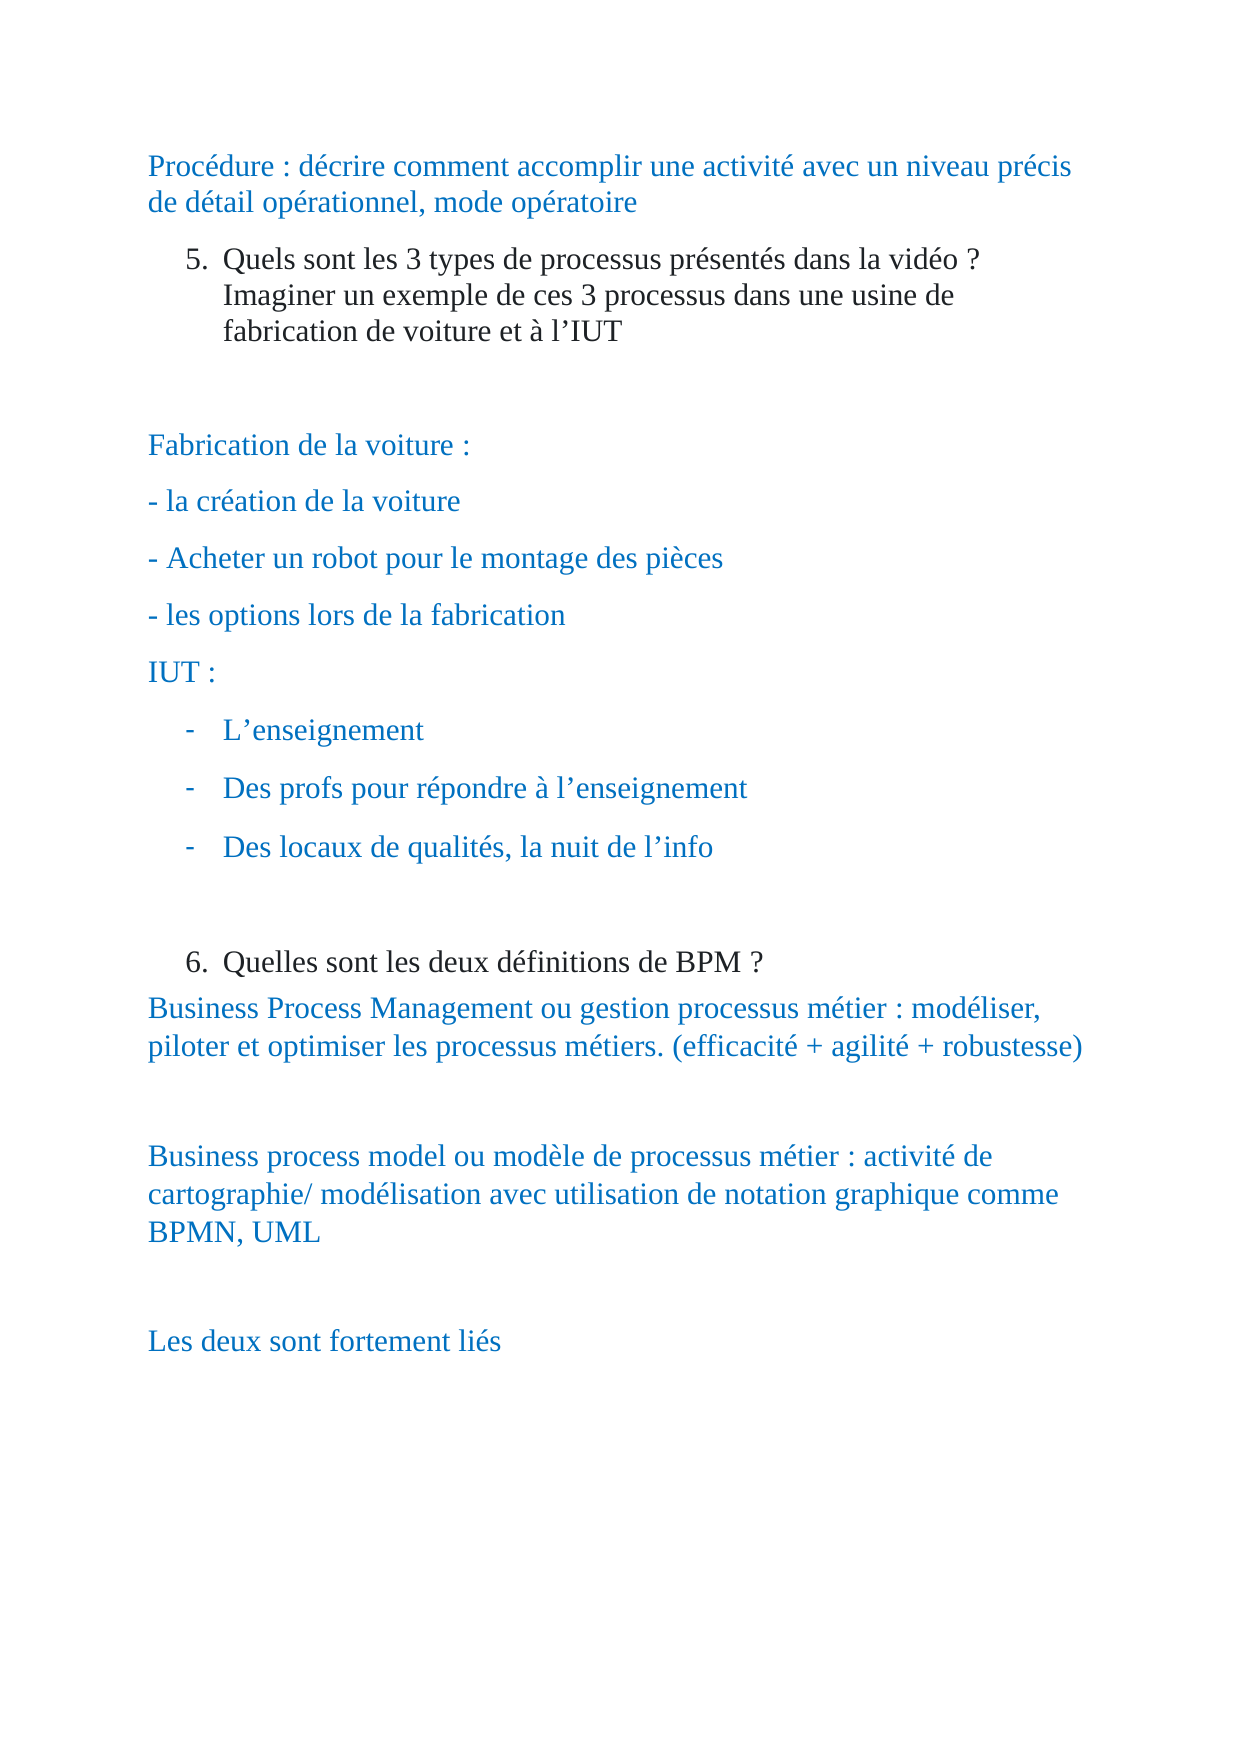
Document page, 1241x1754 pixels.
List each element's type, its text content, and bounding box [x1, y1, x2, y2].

text Business process model ou modèle de processus métier : activité de cartographie/ modélisation avec utilisation de notation graphique comme BPMN, UML [148, 1137, 1093, 1249]
list L’enseignement [185, 709, 1093, 748]
text IUT : [148, 653, 1093, 689]
list Des profs pour répondre à l’enseignement [185, 768, 1093, 807]
list Des locaux de qualités, la nuit de l’info [185, 827, 1093, 866]
text - Acheter un robot pour le montage des pièces [148, 539, 1093, 575]
list Quelles sont les deux définitions de BPM ? [185, 943, 1093, 979]
text Les deux sont fortement liés [148, 1322, 1093, 1358]
text - la création de la voiture [148, 482, 1093, 518]
list Quels sont les 3 types de processus présentés dans la vidéo ? Imaginer un exemple de ces 3 processus dans une usine de fabrication de voiture et à l’IUT [185, 240, 1093, 348]
text Procédure : décrire comment accomplir une activité avec un niveau précis de détail opérationnel, mode opératoire [148, 148, 1093, 219]
text Fabrication de la voiture : [148, 426, 1093, 462]
text Business Process Management ou gestion processus métier : modéliser, piloter et optimiser les processus métiers. (efficacité + agilité + robustesse) [148, 989, 1093, 1063]
text - les options lors de la fabrication [148, 596, 1093, 632]
